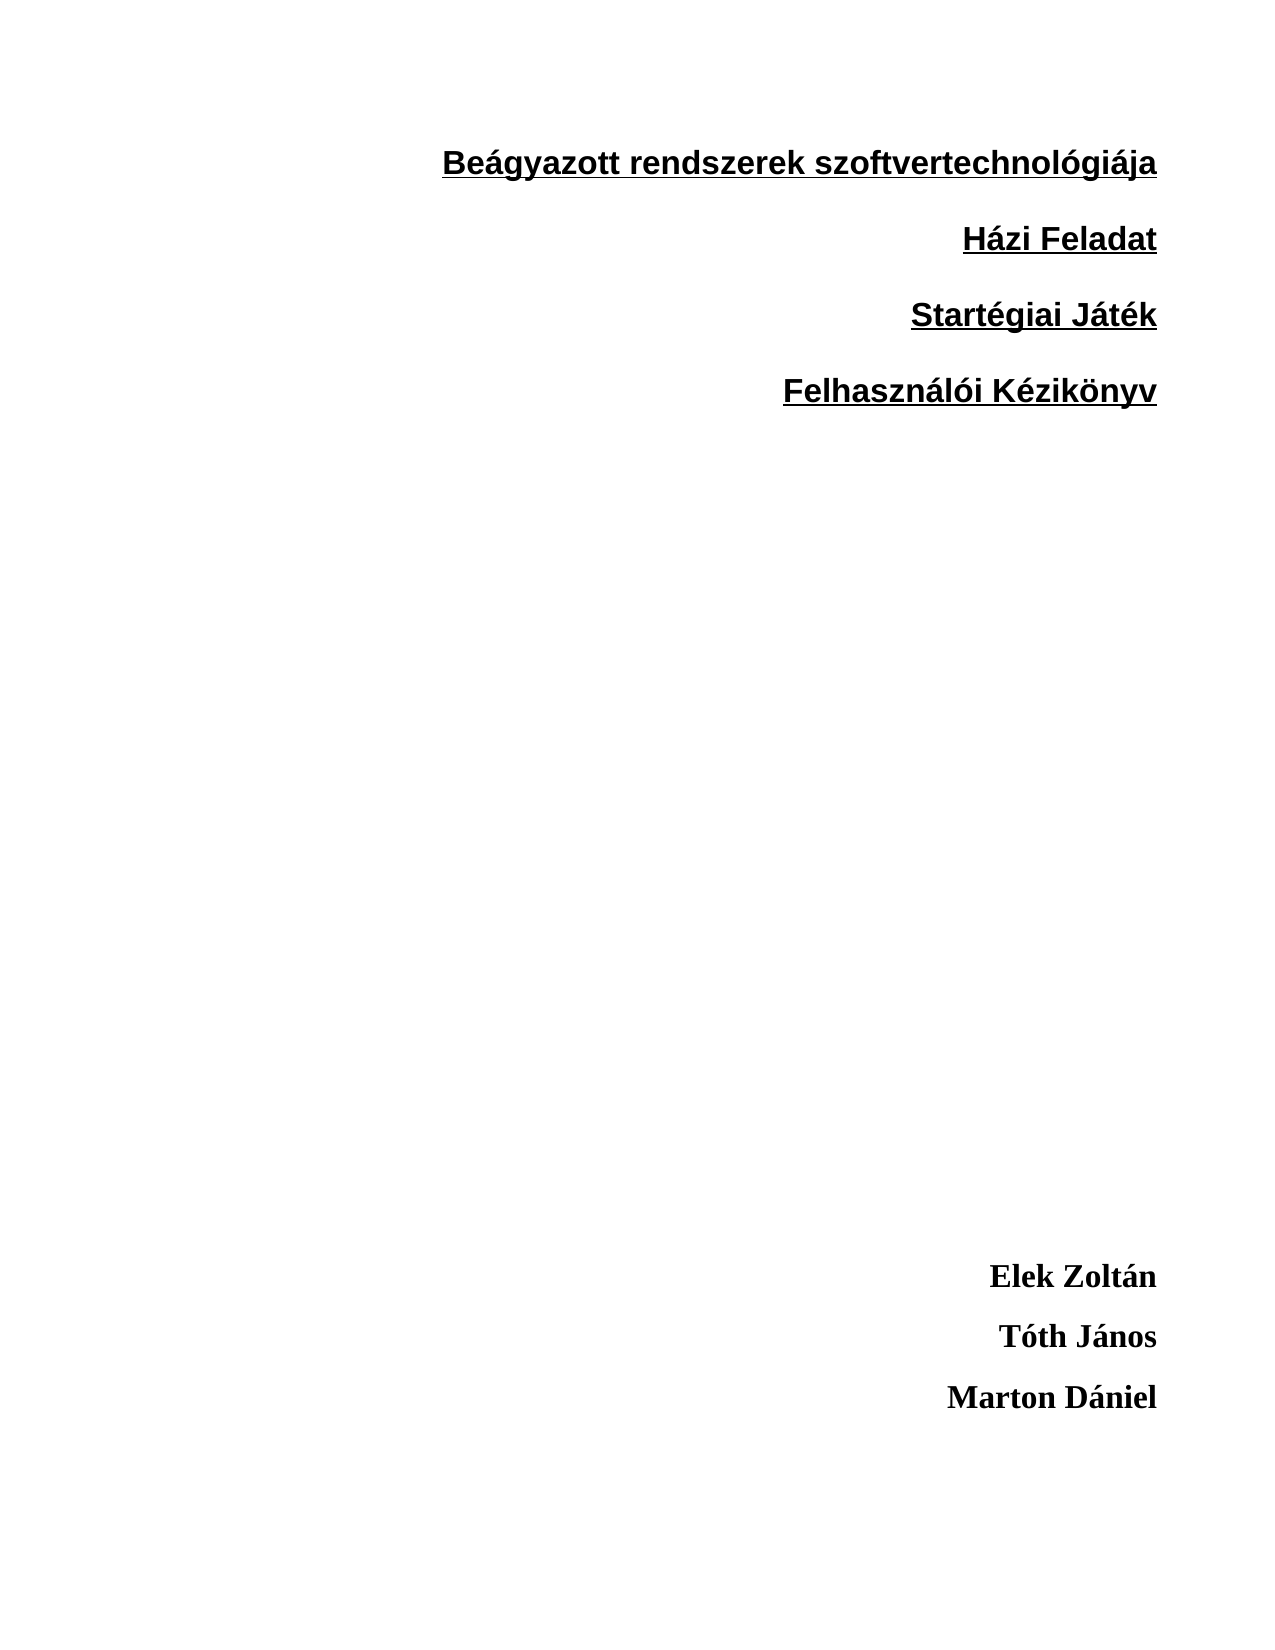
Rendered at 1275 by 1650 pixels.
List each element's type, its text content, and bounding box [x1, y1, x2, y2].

text Elek Zoltán [118, 1256, 1157, 1294]
text Marton Dániel [118, 1377, 1157, 1415]
text Tóth János [118, 1316, 1157, 1355]
subtitle Beágyazott rendszerek szoftvertechnológiája [118, 143, 1157, 182]
subtitle Startégiai Játék [118, 295, 1157, 333]
subtitle Házi Feladat [118, 219, 1157, 257]
subtitle Felhasználói Kézikönyv [118, 371, 1157, 409]
